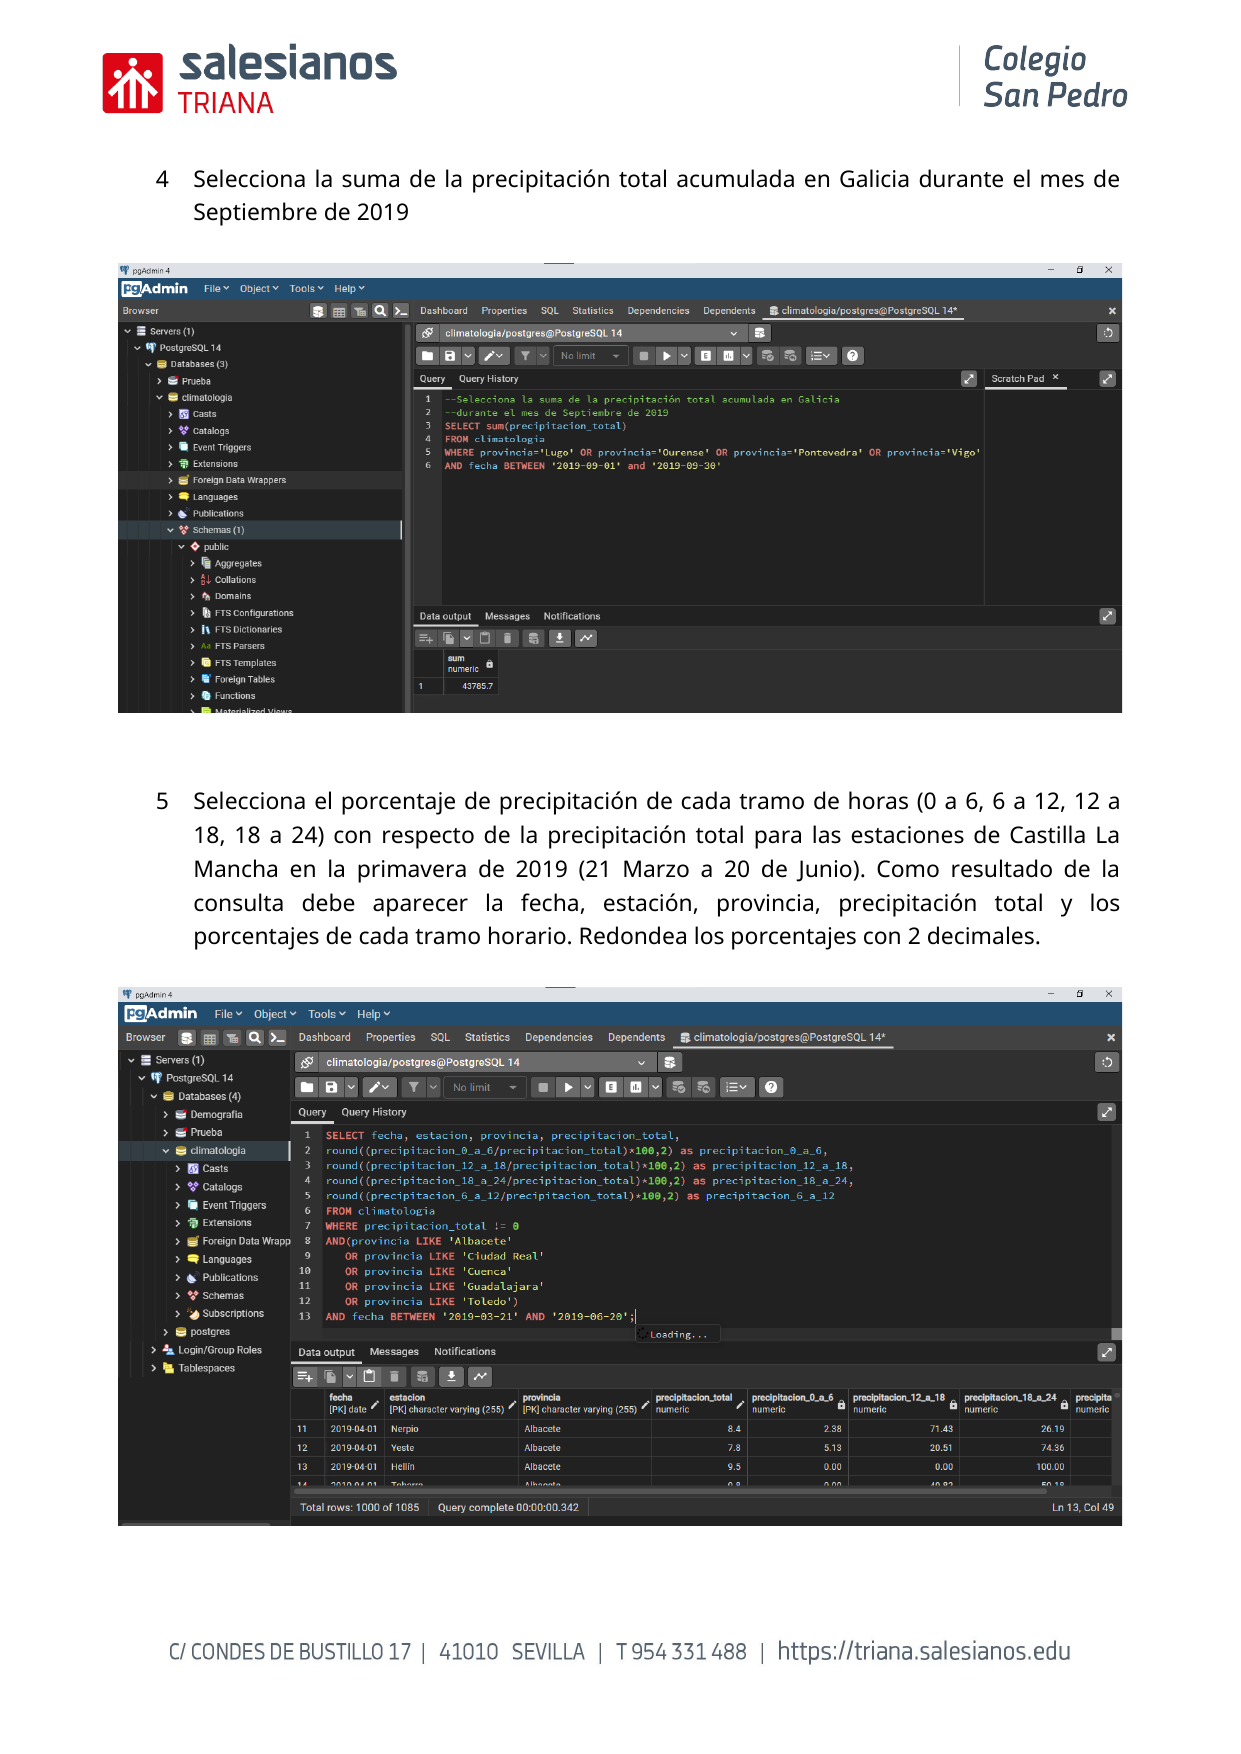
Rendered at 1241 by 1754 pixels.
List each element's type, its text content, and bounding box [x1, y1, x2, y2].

picture [951, 32, 1136, 122]
list Selecciona la suma de la precipitación total acumulada en Galicia durante el mes de Septiembre de 2019 [156, 162, 1122, 227]
picture [93, 28, 402, 125]
picture [0, 1632, 1241, 1699]
picture [118, 987, 1123, 1526]
list Selecciona el porcentaje de precipitación de cada tramo de horas (0 a 6, 6 a 12, 12 a 18, 18 a 24) con respecto de la precipitación total para las estaciones de Castilla La Mancha en la primavera de 2019 (21 Marzo a 20 de Junio). Como resultado de la consulta debe aparecer la fecha, estación, provincia, precipitación total y los porcentajes de cada tramo horario. Redondea los porcentajes con 2 decimales. [156, 785, 1122, 952]
picture [118, 263, 1123, 713]
